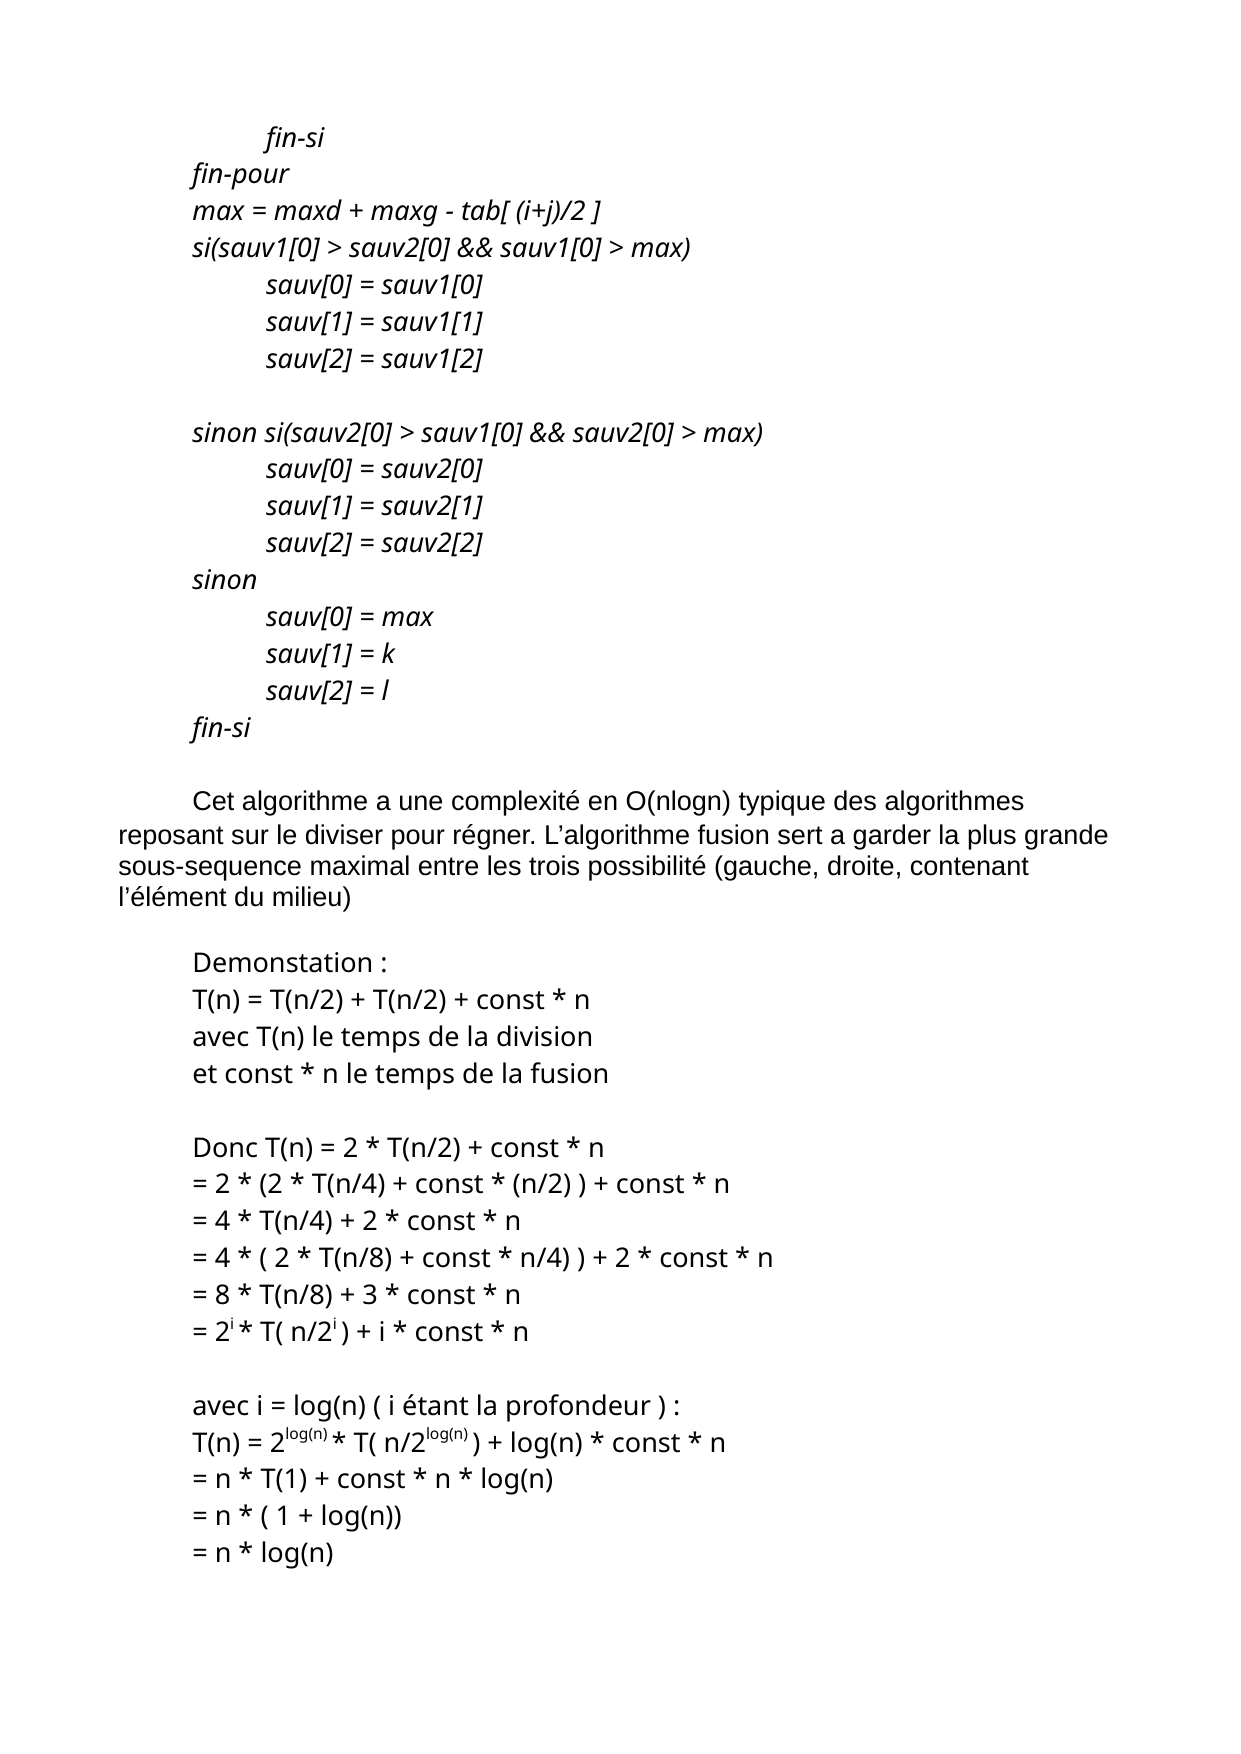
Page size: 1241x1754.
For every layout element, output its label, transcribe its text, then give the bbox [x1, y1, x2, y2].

text sauv[2] = sauv2[2] [118, 524, 1122, 561]
text avec T(n) le temps de la division [118, 1017, 1122, 1054]
text = 8 * T(n/8) + 3 * const * n [118, 1276, 1122, 1312]
text = 4 * ( 2 * T(n/8) + const * n/4) ) + 2 * const * n [118, 1239, 1122, 1276]
text sauv[0] = sauv1[0] [118, 266, 1122, 302]
text sauv[1] = sauv1[1] [118, 302, 1122, 339]
text avec i = log(n) ( i étant la profondeur ) : [118, 1386, 1122, 1423]
text sauv[2] = l [118, 671, 1122, 708]
text = 4 * T(n/4) + 2 * const * n [118, 1202, 1122, 1239]
text fin-pour [118, 155, 1122, 192]
text sauv[0] = sauv2[0] [118, 450, 1122, 487]
text fin-si [118, 118, 1122, 155]
text et const * n le temps de la fusion [118, 1054, 1122, 1091]
text sauv[1] = sauv2[1] [118, 487, 1122, 524]
text sauv[2] = sauv1[2] [118, 339, 1122, 376]
text Demonstation : [118, 944, 1122, 981]
text sauv[0] = max [118, 597, 1122, 634]
text Donc T(n) = 2 * T(n/2) + const * n [118, 1128, 1122, 1165]
text fin-si [118, 708, 1122, 745]
text = n * ( 1 + log(n)) [118, 1497, 1122, 1534]
text = 2 * (2 * T(n/4) + const * (n/2) ) + const * n [118, 1165, 1122, 1202]
text = n * log(n) [118, 1534, 1122, 1571]
text T(n) = T(n/2) + T(n/2) + const * n [118, 981, 1122, 1017]
text max = maxd + maxg - tab[ (i+j)/2 ] [118, 192, 1122, 229]
text = 2i * T( n/2i ) + i * const * n [118, 1312, 1122, 1349]
text sinon [118, 561, 1122, 597]
text si(sauv1[0] > sauv2[0] && sauv1[0] > max) [118, 229, 1122, 266]
text sauv[1] = k [118, 634, 1122, 671]
text sinon si(sauv2[0] > sauv1[0] && sauv2[0] > max) [118, 413, 1122, 450]
text T(n) = 2log(n) * T( n/2log(n) ) + log(n) * const * n [118, 1423, 1122, 1460]
text = n * T(1) + const * n * log(n) [118, 1460, 1122, 1497]
text Cet algorithme a une complexité en O(nlogn) typique des algorithmes reposant sur le diviser pour régner. L’algorithme fusion sert a garder la plus grande sous-sequence maximal entre les trois possibilité (gauche, droite, contenant l’élément du milieu) [118, 782, 1122, 912]
